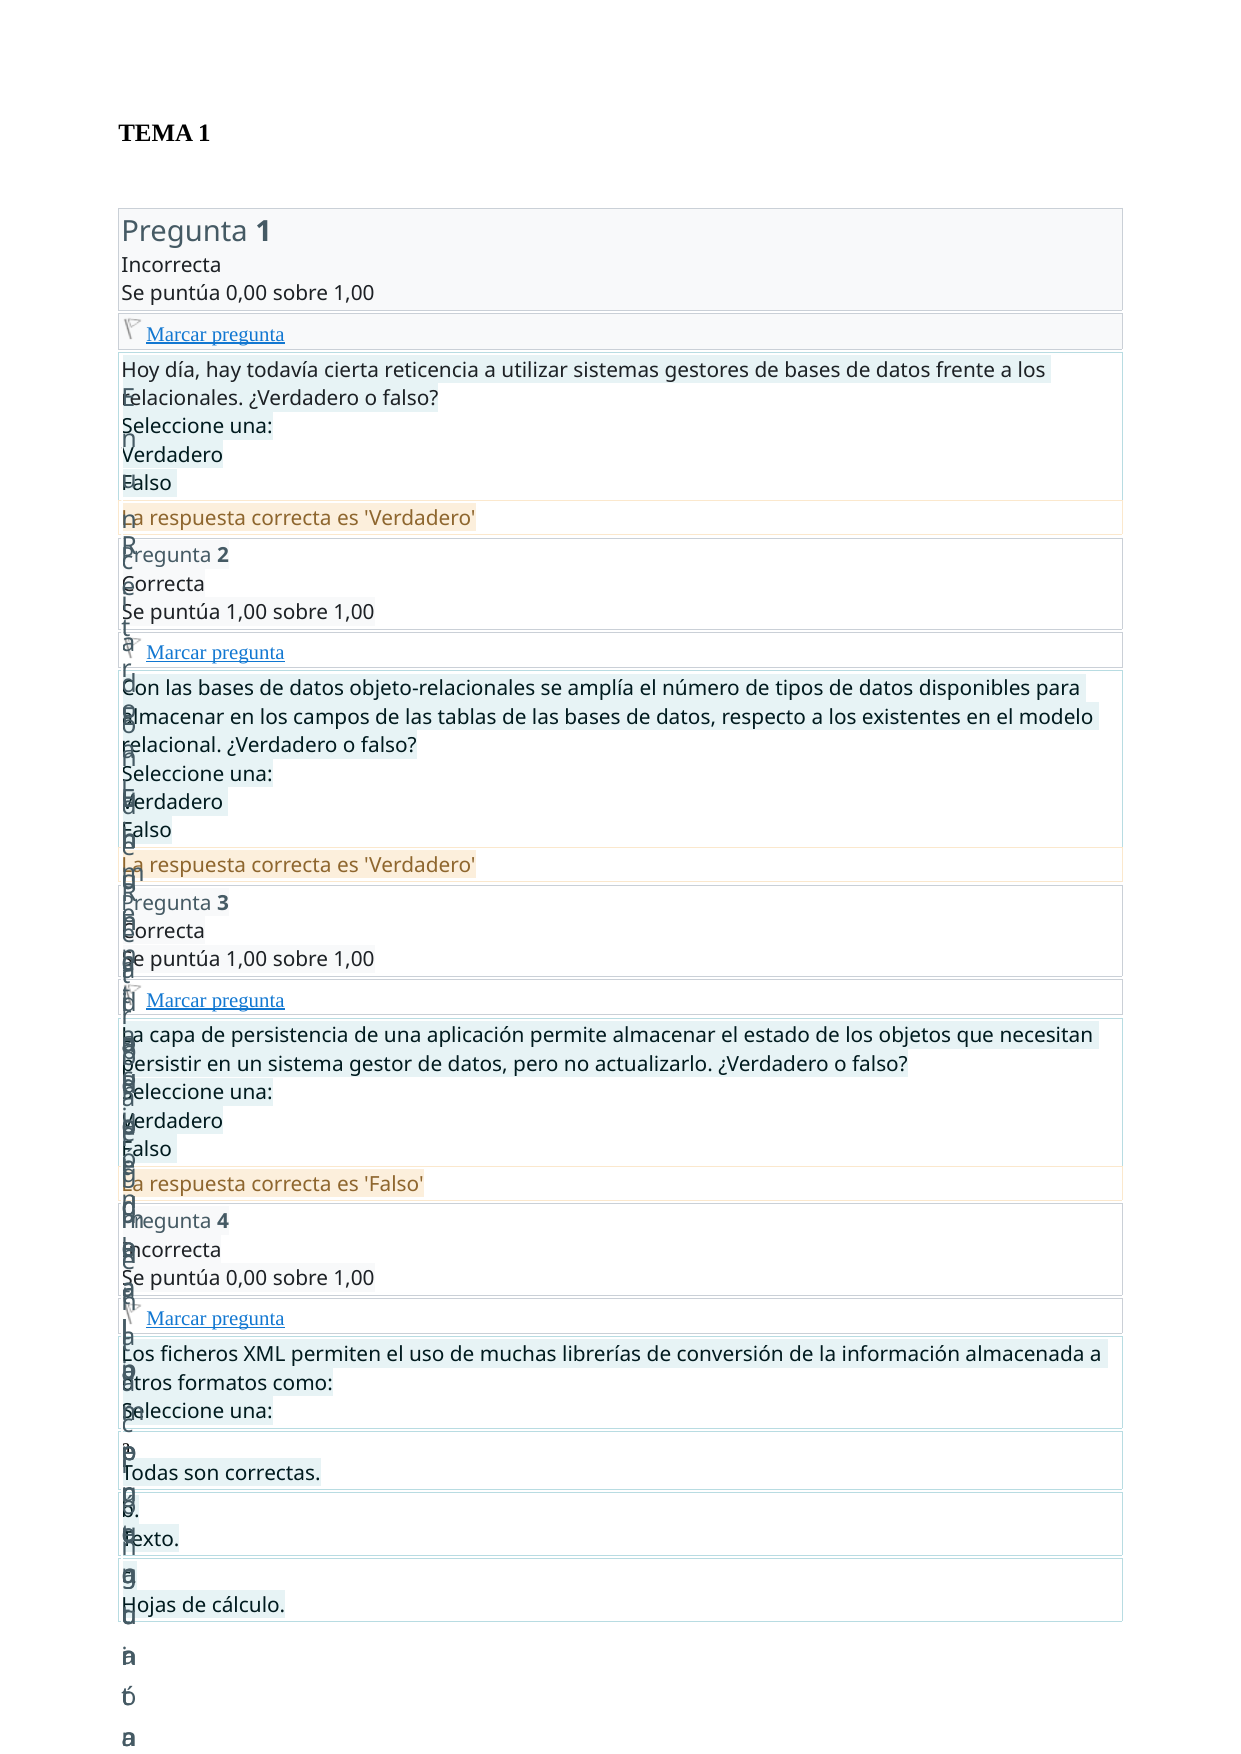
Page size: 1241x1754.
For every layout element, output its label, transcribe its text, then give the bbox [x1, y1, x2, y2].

text Con las bases de datos objeto-relacionales se amplía el número de tipos de datos disponibles para almacenar en los campos de las tablas de las bases de datos, respecto a los existentes en el modelo relacional. ¿Verdadero o falso? [119, 671, 1122, 756]
subtitle Pregunta 1 [119, 209, 1122, 247]
text Incorrecta [119, 247, 1122, 276]
text La respuesta correcta es 'Falso' [123, 1167, 1122, 1200]
text Los ficheros XML permiten el uso de muchas librerías de conversión de la información almacenada a otros formatos como: [123, 1337, 1122, 1393]
picture [125, 999, 132, 1007]
subtitle Pregunta 3 [125, 886, 1122, 913]
text Seleccione una: [123, 1393, 1122, 1428]
subtitle Pregunta 2 [125, 539, 1122, 566]
text a. [123, 1432, 1122, 1455]
text Verdadero [123, 1103, 1122, 1131]
text La capa de persistencia de una aplicación permite almacenar el estado de los objetos que necesitan persistir en un sistema gestor de datos, pero no actualizarlo. ¿Verdadero o falso? [123, 1019, 1122, 1074]
text Marcar pregunta [123, 633, 1122, 667]
text Incorrecta [123, 1232, 1122, 1260]
picture [123, 982, 147, 1007]
text Todas son correctas. [123, 1455, 1122, 1489]
subtitle Pregunta 4 [123, 1204, 1122, 1232]
text Correcta [123, 566, 1122, 594]
text Texto. [123, 1521, 1122, 1555]
text Se puntúa 0,00 sobre 1,00 [119, 276, 1122, 310]
text Verdadero [123, 437, 1122, 465]
text Se puntúa 0,00 sobre 1,00 [123, 1260, 1122, 1295]
text Falso [125, 1131, 1122, 1166]
text Hojas de cálculo. [123, 1587, 1122, 1621]
picture [123, 634, 147, 660]
text Se puntúa 1,00 sobre 1,00 [123, 941, 1122, 976]
text Seleccione una: [124, 756, 1122, 784]
text Se puntúa 1,00 sobre 1,00 [123, 594, 1122, 629]
text Seleccione una: [133, 1074, 1122, 1103]
text c. [123, 1559, 1122, 1587]
text Falso [123, 465, 1122, 500]
text Marcar pregunta [119, 314, 1122, 349]
text b. [123, 1493, 1122, 1521]
picture [121, 316, 147, 341]
text Marcar pregunta [126, 980, 1122, 1014]
text Falso [123, 813, 1122, 847]
text Marcar pregunta [125, 1299, 1122, 1333]
text La respuesta correcta es 'Verdadero' [123, 848, 1122, 881]
text Verdadero [125, 784, 1122, 813]
text Seleccione una: [123, 408, 1122, 437]
text TEMA 1 [118, 118, 1122, 147]
text La respuesta correcta es 'Verdadero' [119, 501, 1122, 534]
picture [123, 1300, 147, 1326]
text Correcta [125, 913, 1122, 941]
text Hoy día, hay todavía cierta reticencia a utilizar sistemas gestores de bases de datos frente a los relacionales. ¿Verdadero o falso? [119, 353, 1122, 408]
